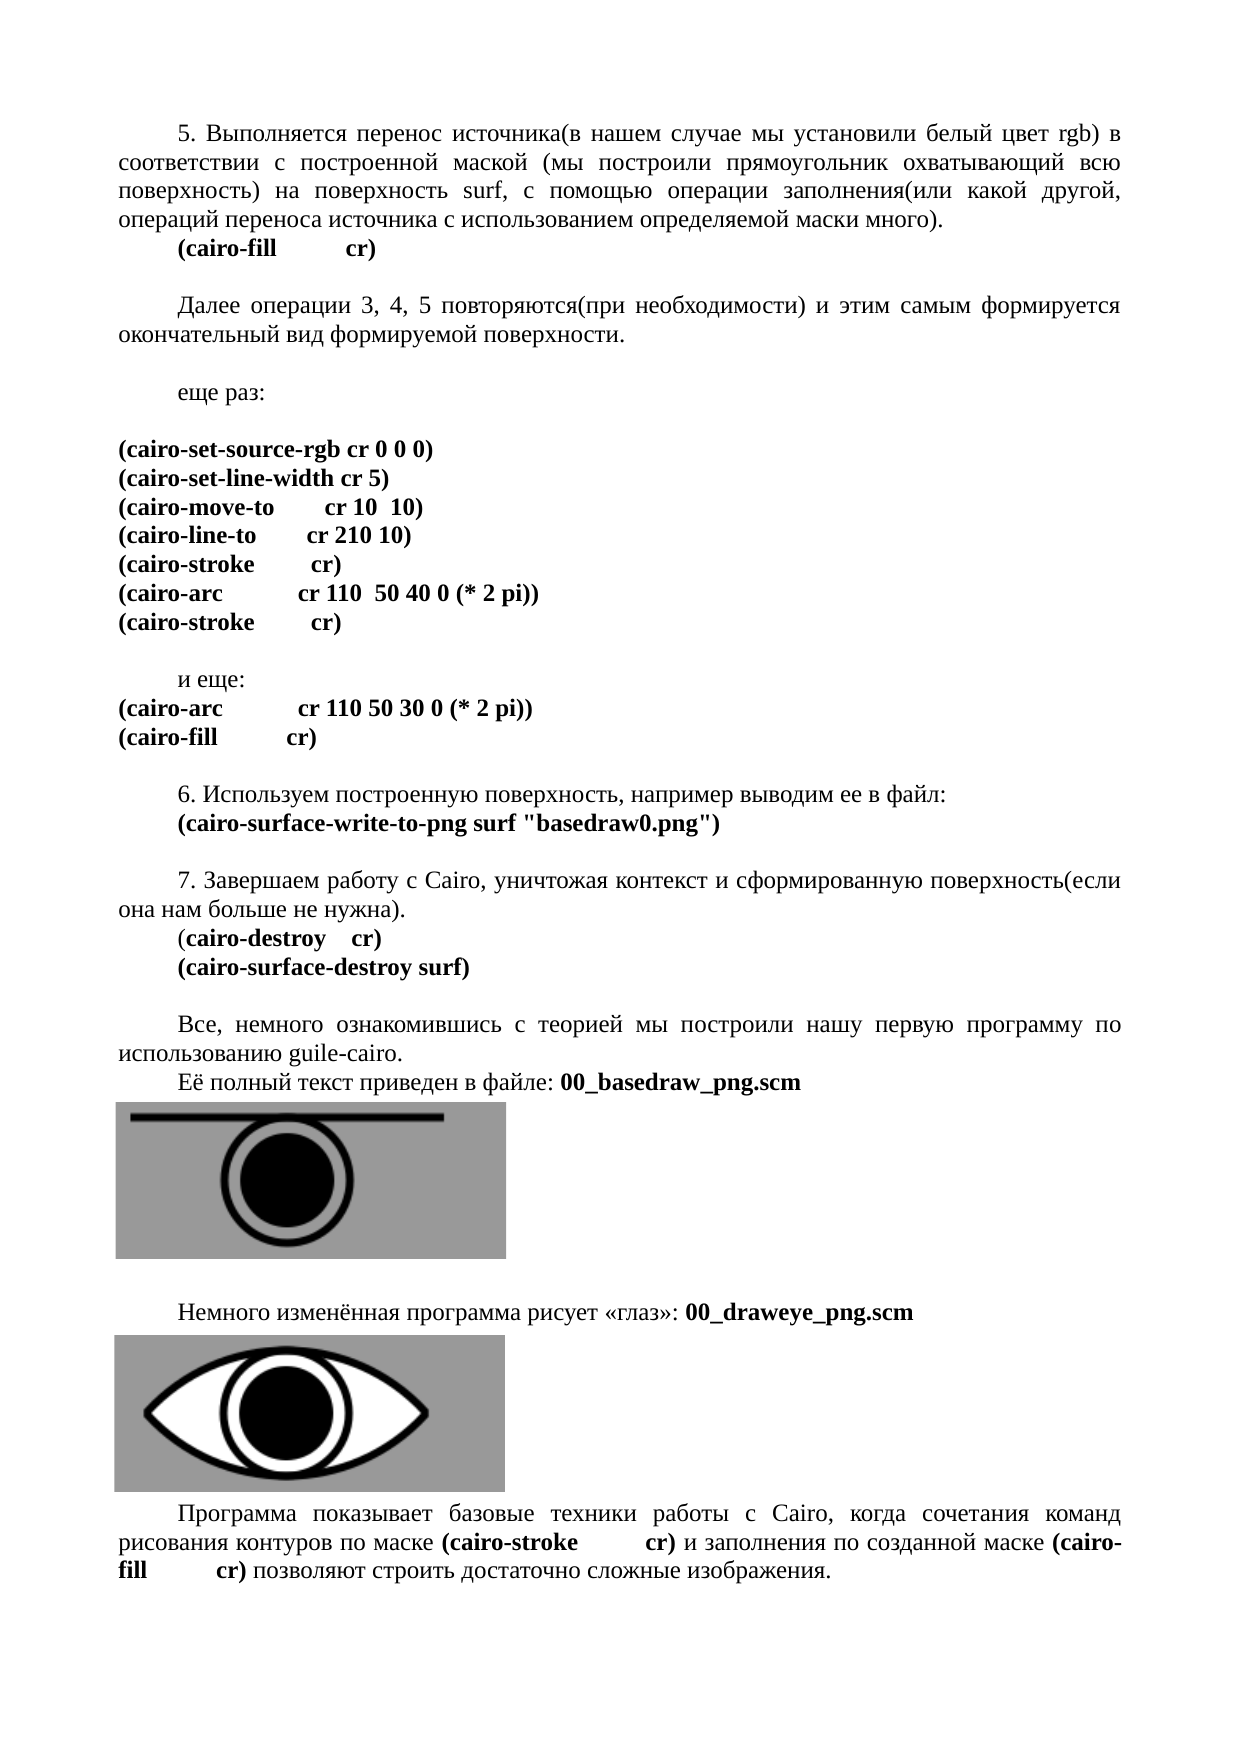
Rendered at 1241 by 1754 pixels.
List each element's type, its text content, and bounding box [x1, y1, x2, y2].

text (cairo-set-line-width cr 5) [118, 463, 1122, 492]
text 5. Выполняется перенос источника(в нашем случае мы установили белый цвет rgb) в соответствии с построенной маской (мы построили прямоугольник охватывающий всю поверхность) на поверхность surf, с помощью операции заполнения(или какой другой, операций переноса источника с использованием определяемой маски много). [118, 118, 1122, 233]
picture [115, 1102, 507, 1259]
text (cairo-stroke cr) [118, 607, 1122, 636]
text (cairo-surface-write-to-png surf "basedraw0.png") [118, 808, 1122, 837]
text (cairo-arc cr 110 50 30 0 (* 2 pi)) [118, 693, 1122, 722]
text еще раз: [118, 377, 1122, 406]
text Программа показывает базовые техники работы с Cairo, когда сочетания команд рисования контуров по маске (cairo-stroke cr) и заполнения по созданной маске (cairo-fill cr) позволяют строить достаточно сложные изображения. [118, 1498, 1122, 1584]
text 6. Используем построенную поверхность, например выводим ее в файл: [118, 779, 1122, 808]
text Далее операции 3, 4, 5 повторяются(при необходимости) и этим самым формируется окончательный вид формируемой поверхности. [118, 291, 1122, 348]
text 7. Завершаем работу с Cairo, уничтожая контекст и сформированную поверхность(если она нам больше не нужна). [118, 866, 1122, 923]
text (cairo-arc cr 110 50 40 0 (* 2 pi)) [118, 578, 1122, 607]
text (cairo-stroke cr) [118, 549, 1122, 578]
text Её полный текст приведен в файле: 00_basedraw_png.scm [118, 1067, 1122, 1096]
text Немного изменённая программа рисует «глаз»: 00_draweye_png.scm [118, 1297, 1122, 1326]
text (cairo-set-source-rgb cr 0 0 0) [118, 434, 1122, 463]
text Все, немного ознакомившись с теорией мы построили нашу первую программу по использованию guile-cairo. [118, 1009, 1122, 1067]
text (cairo-destroy cr) [118, 923, 1122, 952]
text и еще: [118, 664, 1122, 693]
text (cairo-fill cr) [118, 233, 1122, 262]
text (cairo-line-to cr 210 10) [118, 521, 1122, 549]
text (cairo-fill cr) [118, 722, 1122, 751]
picture [114, 1335, 505, 1492]
text (cairo-move-to cr 10 10) [118, 492, 1122, 521]
text (cairo-surface-destroy surf) [118, 952, 1122, 981]
